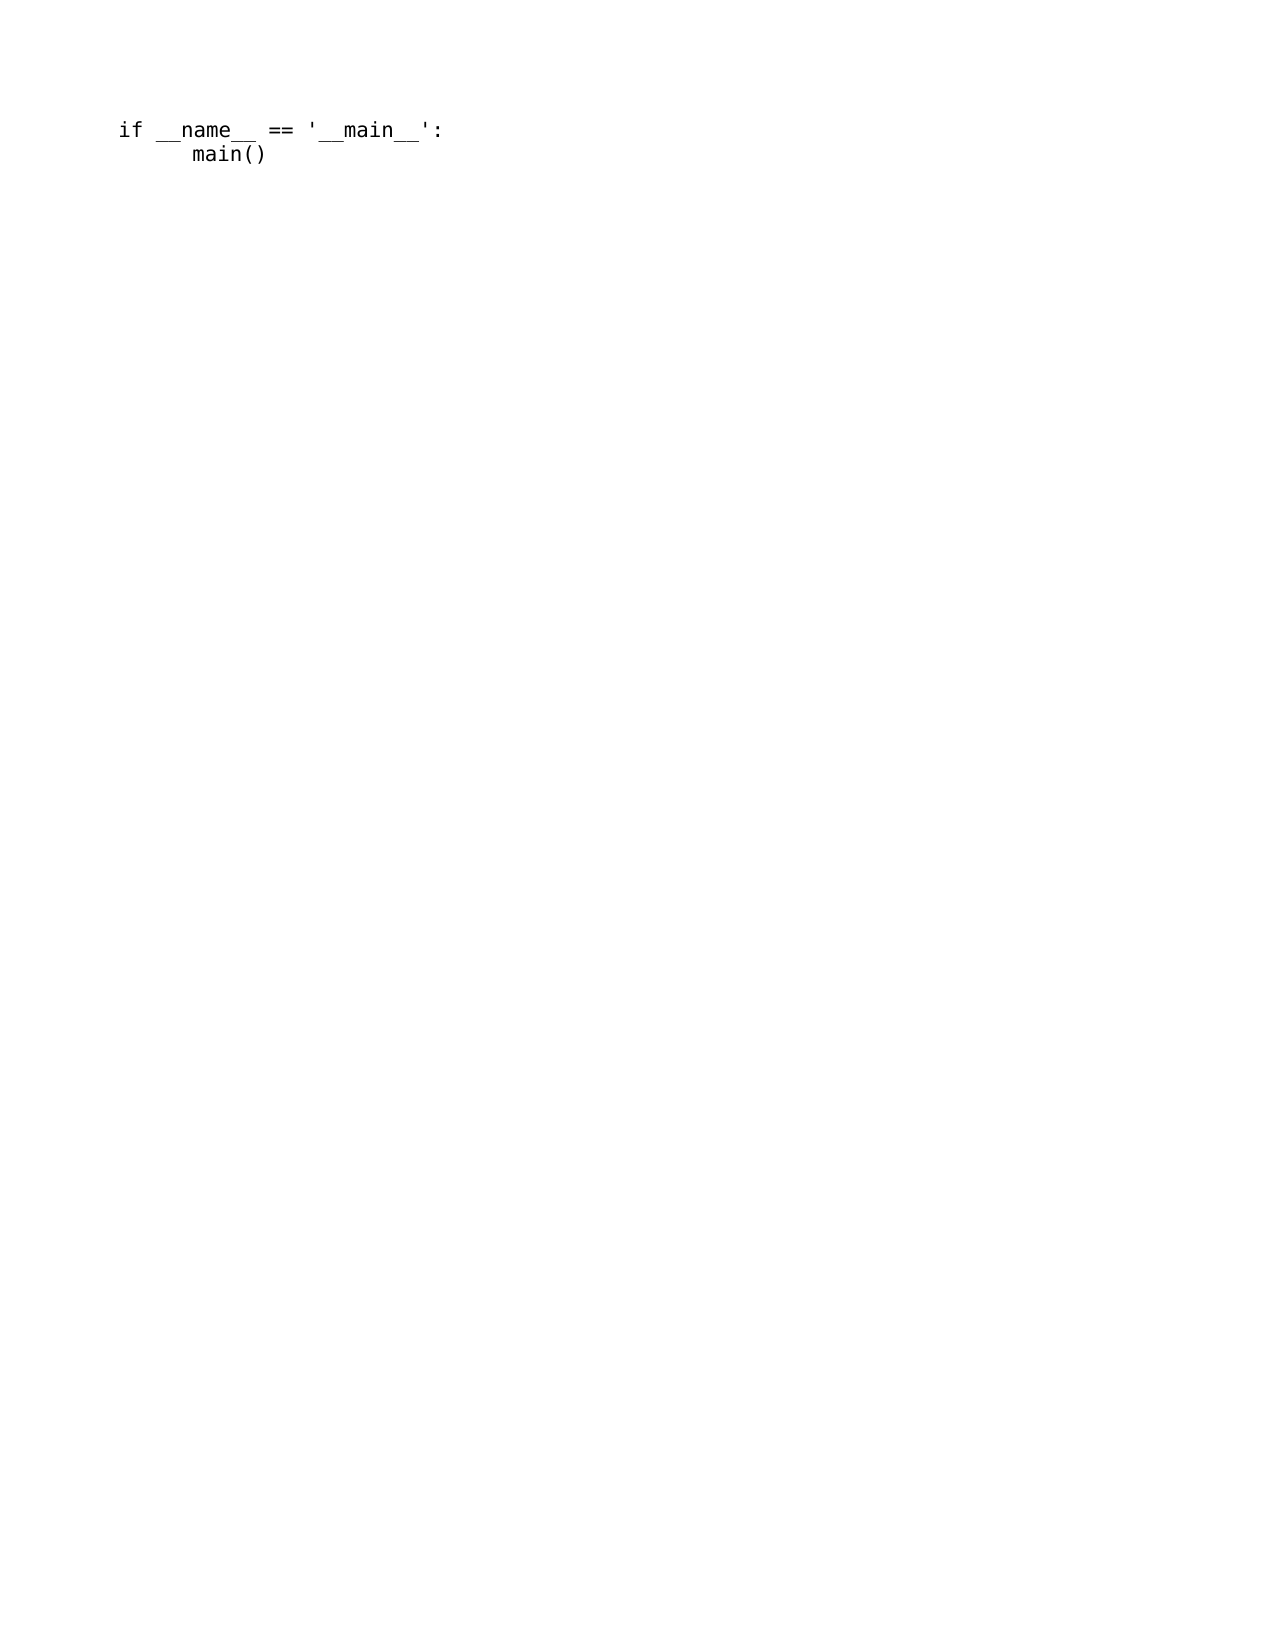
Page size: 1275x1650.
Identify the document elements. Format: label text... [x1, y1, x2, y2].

text if __name__ == '__main__': [118, 118, 1157, 142]
text main() [118, 142, 1157, 167]
